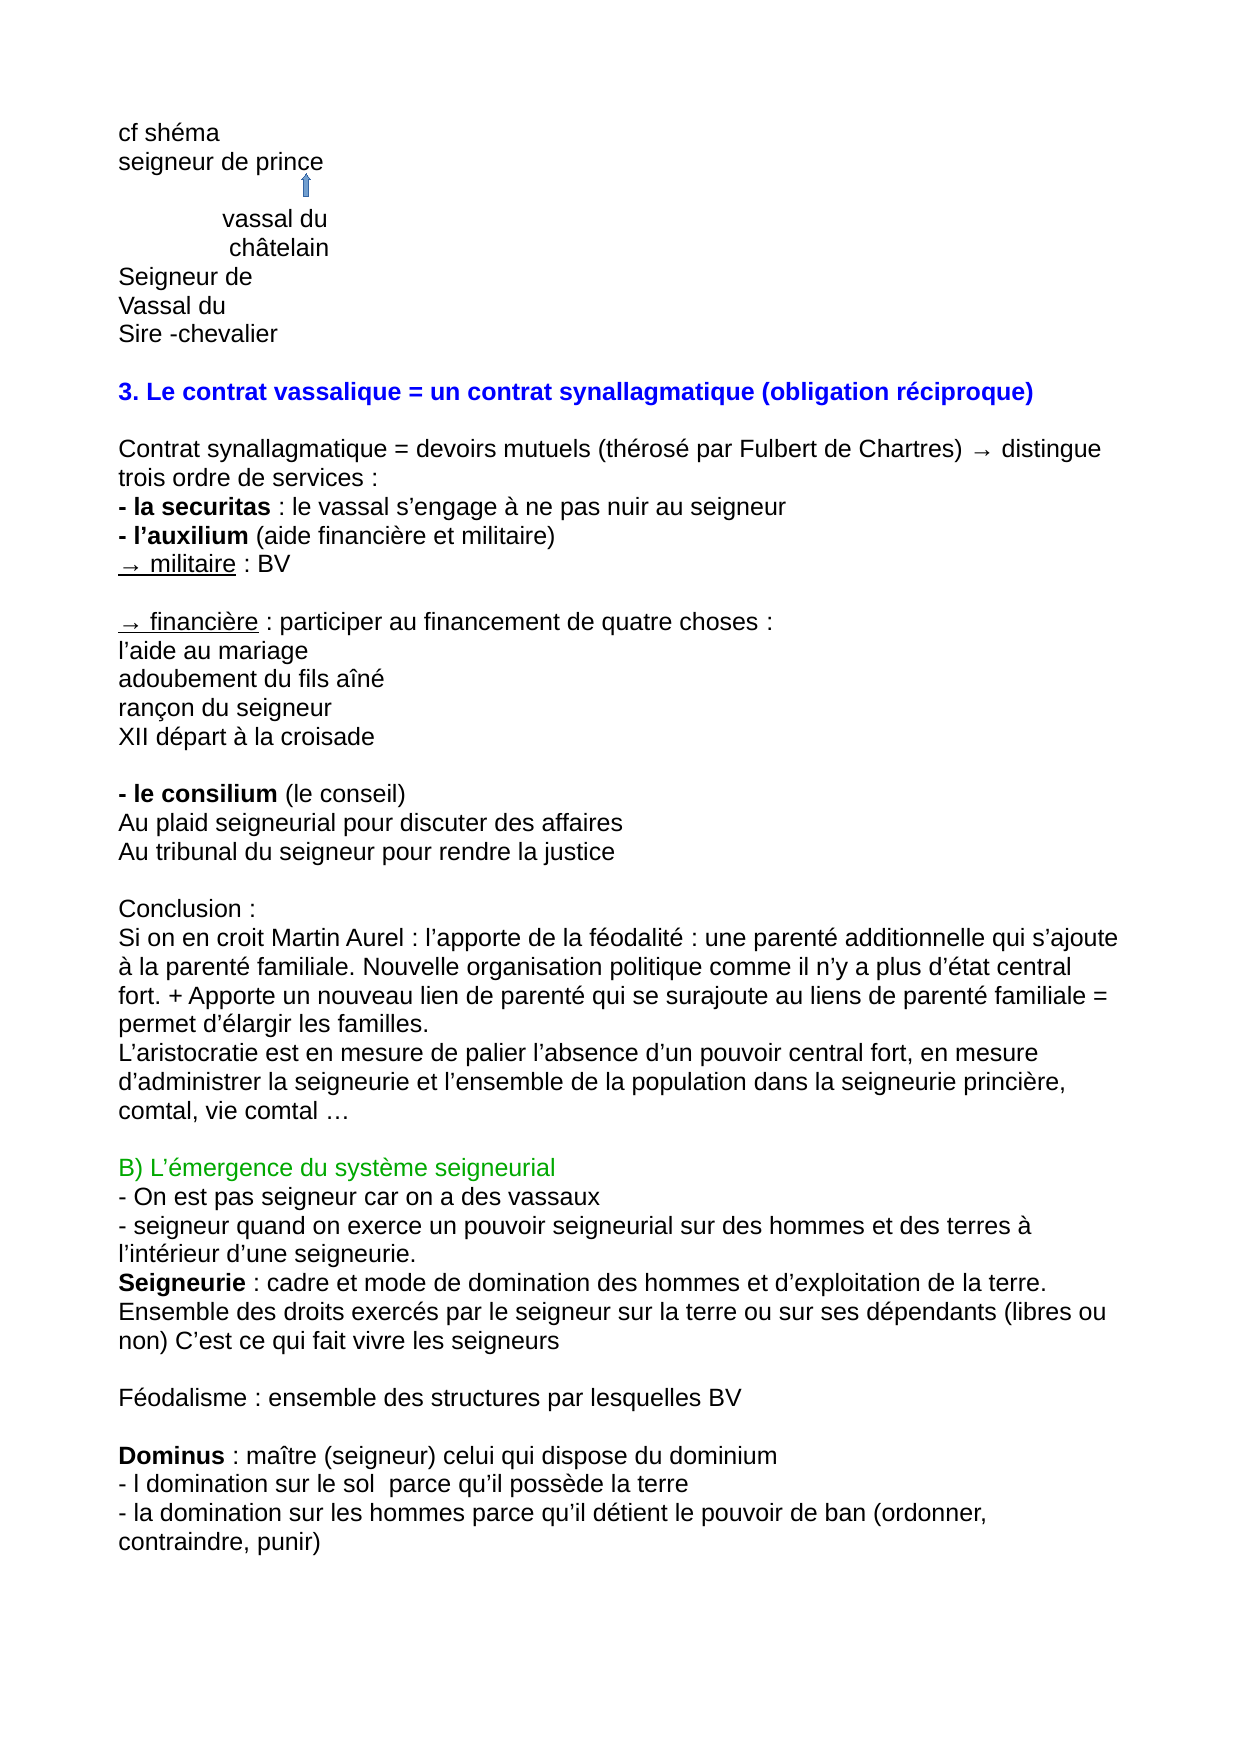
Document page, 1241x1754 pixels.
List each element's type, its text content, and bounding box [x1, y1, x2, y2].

text → militaire : BV [118, 549, 1122, 578]
text → financière : participer au financement de quatre choses : [118, 607, 1122, 636]
text XII départ à la croisade [118, 722, 1122, 751]
text - le consilium (le conseil) [118, 779, 1122, 808]
text - On est pas seigneur car on a des vassaux [118, 1182, 1122, 1211]
text adoubement du fils aîné [118, 664, 1122, 693]
text Seigneurie : cadre et mode de domination des hommes et d’exploitation de la terre. Ensemble des droits exercés par le seigneur sur la terre ou sur ses dépendants (libres ou non) C’est ce qui fait vivre les seigneurs [118, 1268, 1122, 1354]
text - la domination sur les hommes parce qu’il détient le pouvoir de ban (ordonner, contraindre, punir) [118, 1498, 1122, 1556]
text vassal du [118, 204, 1122, 233]
text cf shéma [118, 118, 1122, 147]
text seigneur de prince [118, 147, 1122, 176]
text Si on en croit Martin Aurel : l’apporte de la féodalité : une parenté additionnelle qui s’ajoute à la parenté familiale. Nouvelle organisation politique comme il n’y a plus d’état central fort. + Apporte un nouveau lien de parenté qui se surajoute au liens de parenté familiale = permet d’élargir les familles. [118, 923, 1122, 1038]
text l’aide au mariage [118, 636, 1122, 664]
text Au tribunal du seigneur pour rendre la justice [118, 837, 1122, 866]
text - l’auxilium (aide financière et militaire) [118, 521, 1122, 549]
text Au plaid seigneurial pour discuter des affaires [118, 808, 1122, 837]
text Vassal du [118, 291, 1122, 319]
text Féodalisme : ensemble des structures par lesquelles BV [118, 1383, 1122, 1412]
text Dominus : maître (seigneur) celui qui dispose du dominium [118, 1441, 1122, 1469]
text - seigneur quand on exerce un pouvoir seigneurial sur des hommes et des terres à l’intérieur d’une seigneurie. [118, 1211, 1122, 1268]
text Seigneur de [118, 262, 1122, 291]
text - l domination sur le sol parce qu’il possède la terre [118, 1469, 1122, 1498]
text châtelain [118, 233, 1122, 262]
text - la securitas : le vassal s’engage à ne pas nuir au seigneur [118, 492, 1122, 521]
text L’aristocratie est en mesure de palier l’absence d’un pouvoir central fort, en mesure d’administrer la seigneurie et l’ensemble de la population dans la seigneurie princière, comtal, vie comtal … [118, 1038, 1122, 1124]
text Conclusion : [118, 894, 1122, 923]
text 3. Le contrat vassalique = un contrat synallagmatique (obligation réciproque) [118, 377, 1122, 406]
text rançon du seigneur [118, 693, 1122, 722]
text B) L’émergence du système seigneurial [118, 1153, 1122, 1182]
text Contrat synallagmatique = devoirs mutuels (thérosé par Fulbert de Chartres) → distingue trois ordre de services : [118, 434, 1122, 492]
text Sire -chevalier [118, 319, 1122, 348]
